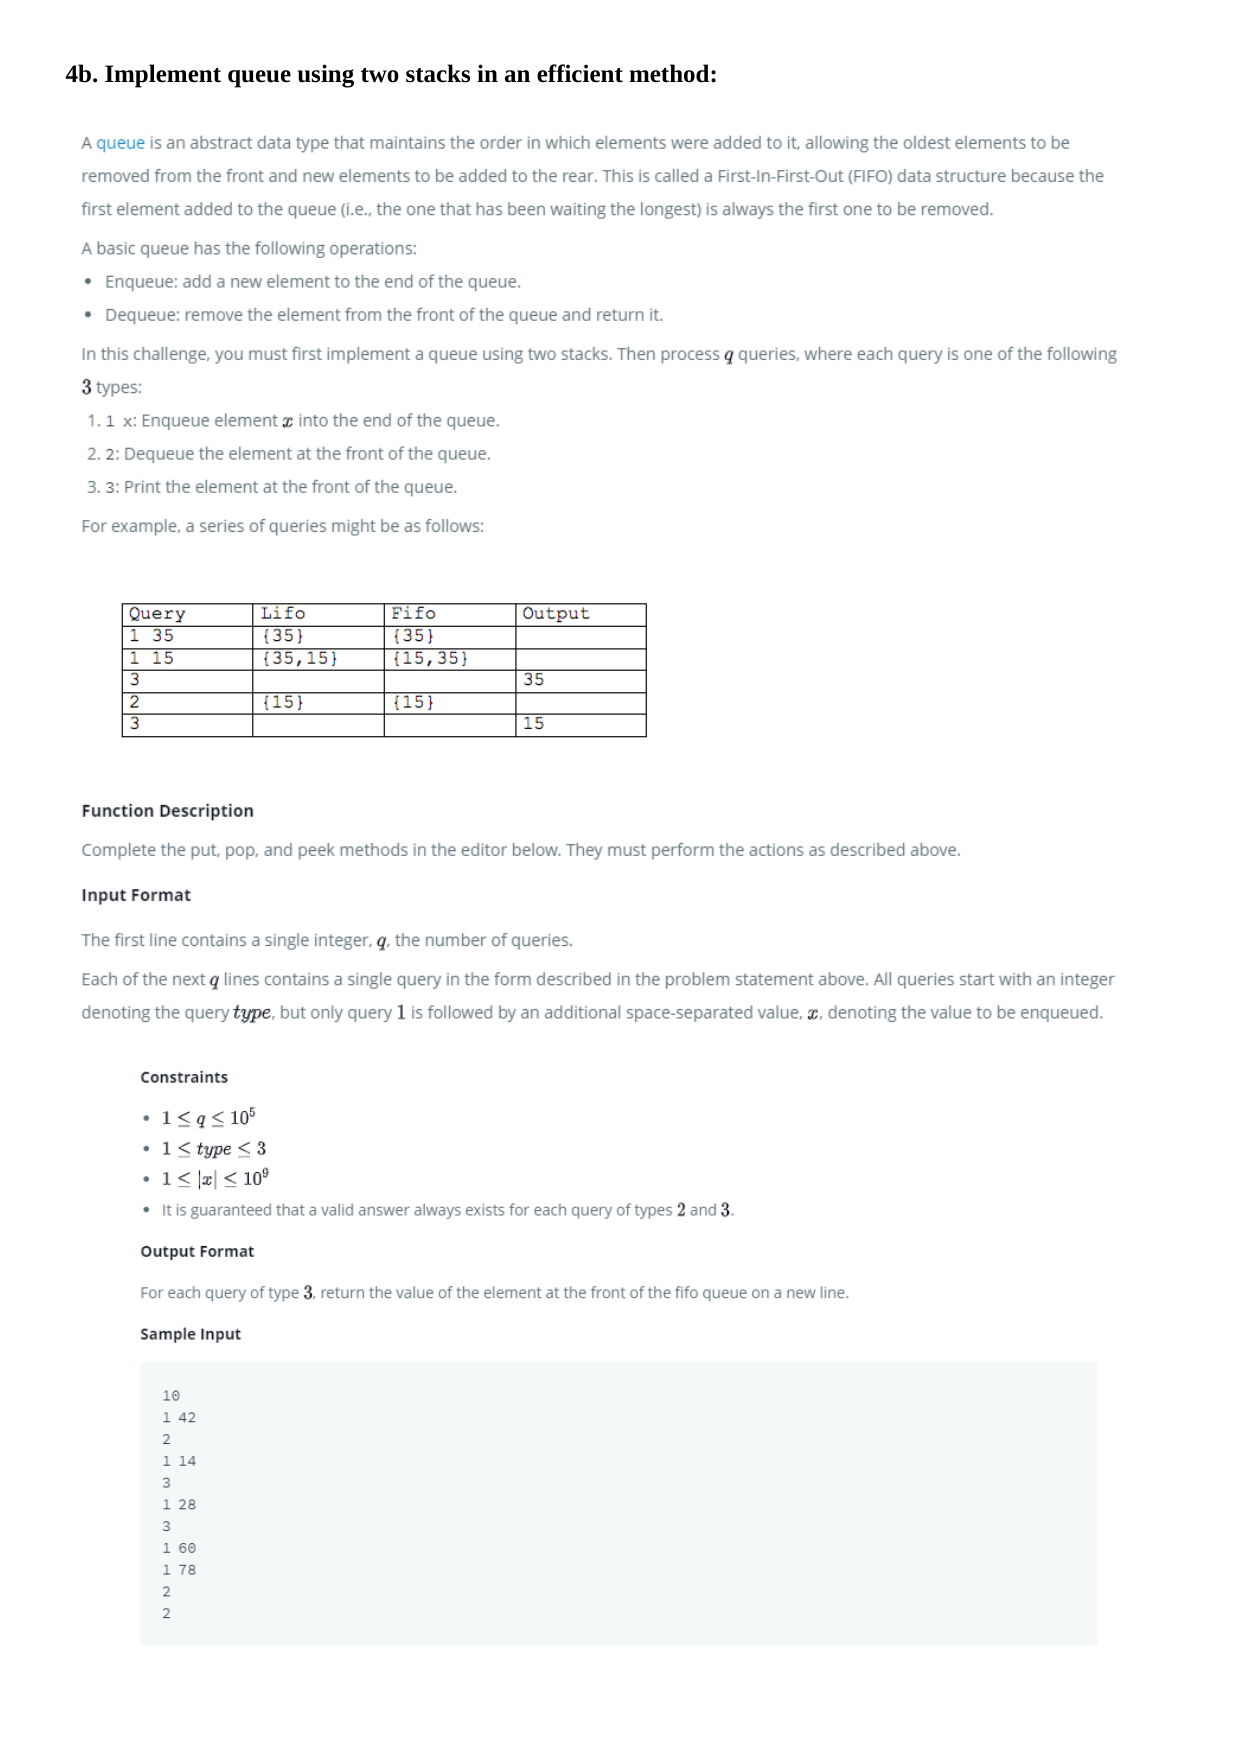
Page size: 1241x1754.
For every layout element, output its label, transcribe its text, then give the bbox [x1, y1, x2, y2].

picture [136, 1062, 1104, 1653]
picture [59, 118, 1139, 1034]
text 4b. Implement queue using two stacks in an efficient method: [59, 59, 1181, 88]
